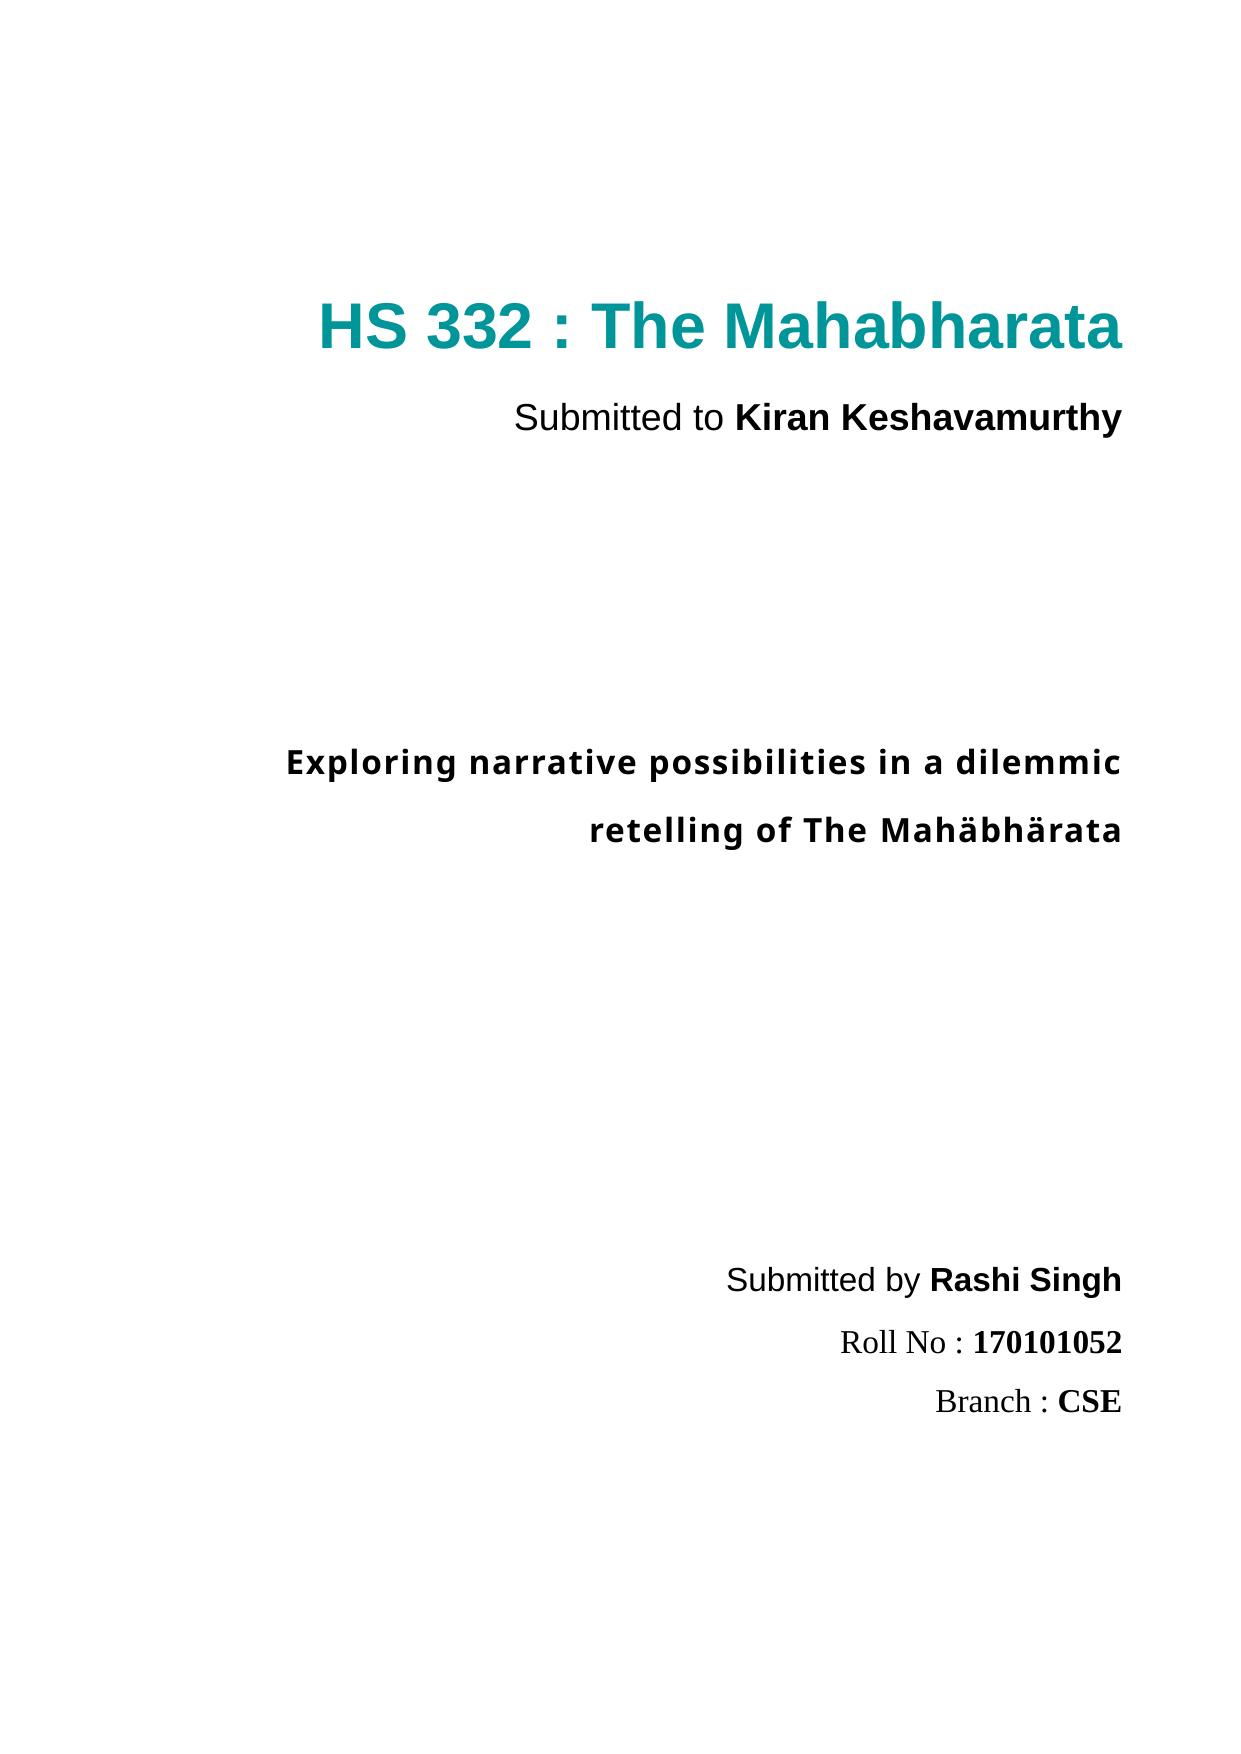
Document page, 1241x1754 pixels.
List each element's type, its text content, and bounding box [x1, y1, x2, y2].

text Roll No : 170101052 [118, 1323, 1122, 1361]
text Branch : CSE [118, 1381, 1122, 1420]
subtitle Submitted by Rashi Singh [118, 1260, 1122, 1298]
subtitle Submitted to Kiran Keshavamurthy [118, 396, 1122, 439]
subtitle HS 332 : The Mahabharata [118, 288, 1122, 362]
text Exploring narrative possibilities in a dilemmic retelling of The Mahäbhärata [118, 739, 1122, 853]
